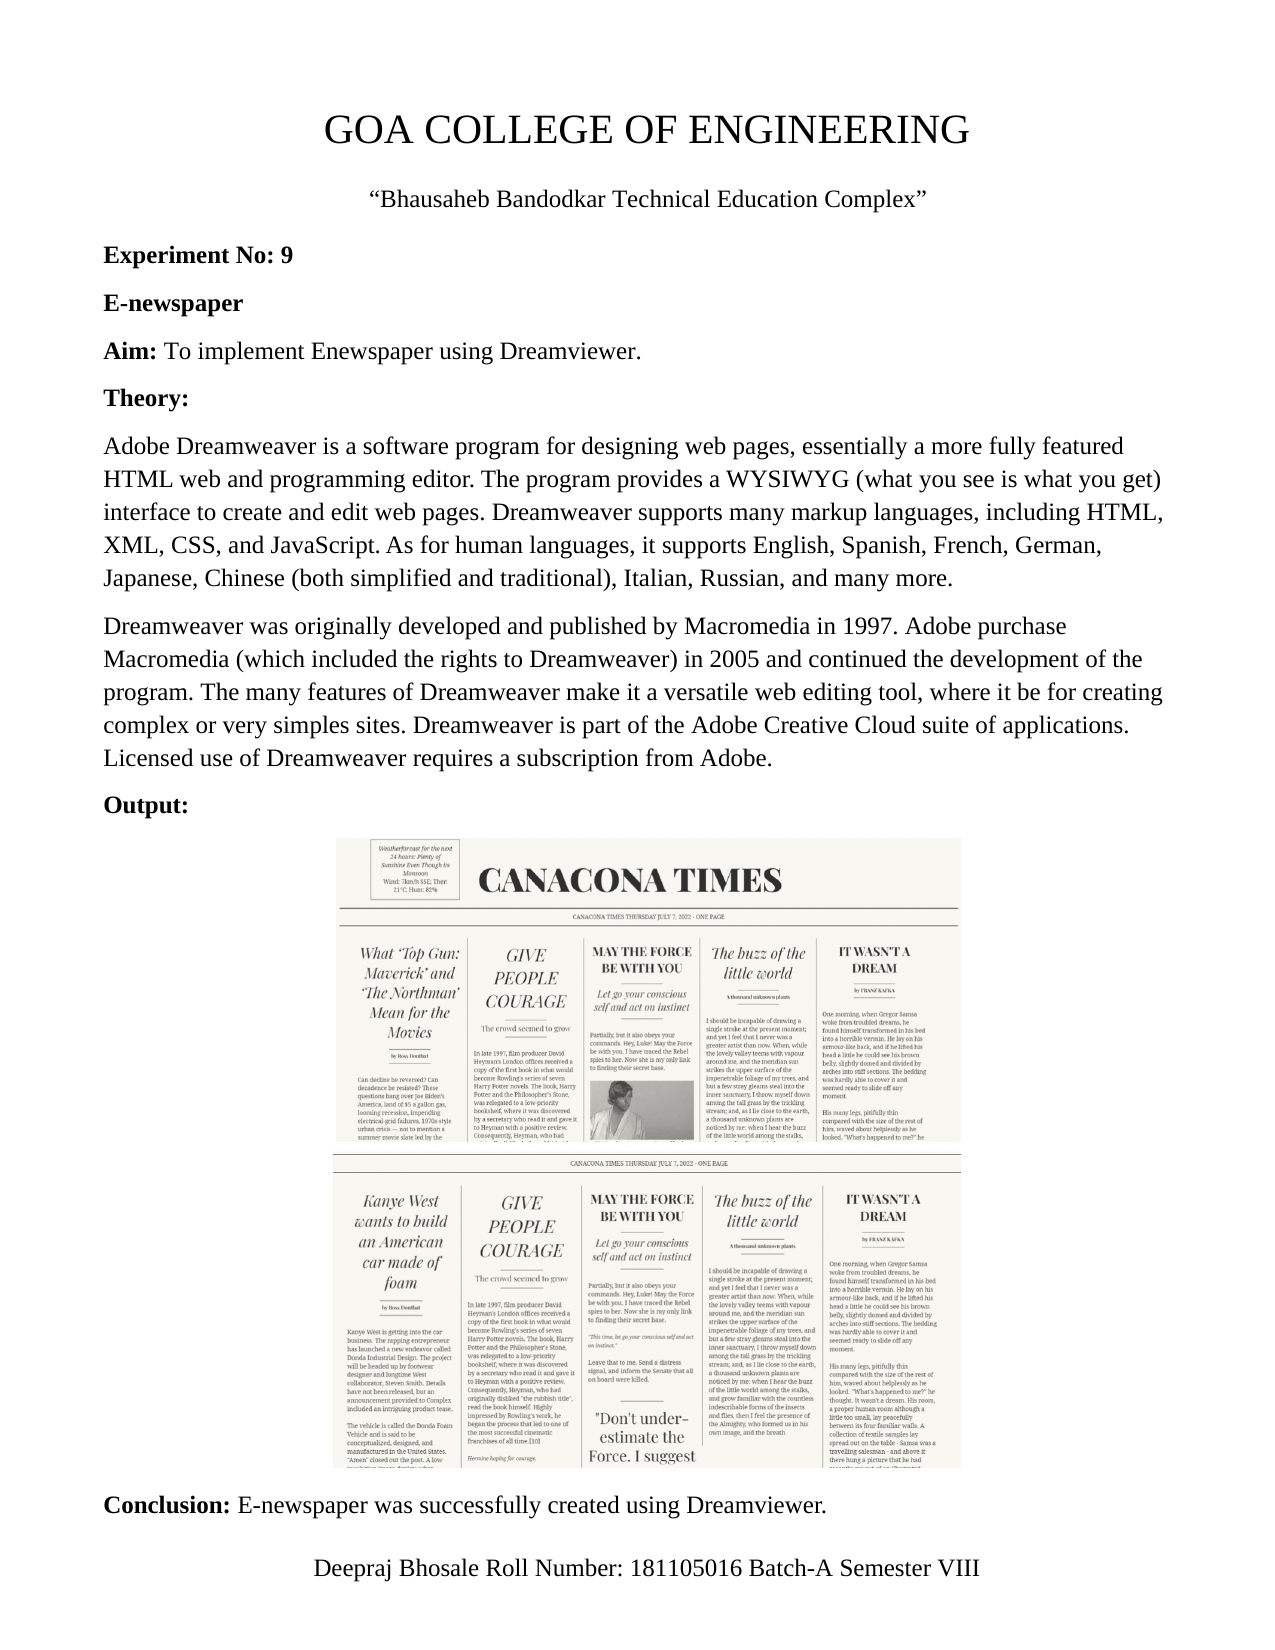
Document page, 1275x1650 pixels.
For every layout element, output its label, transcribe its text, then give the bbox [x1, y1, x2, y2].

text E-newspaper [103, 288, 1191, 317]
text Aim: To implement Enewspaper using Dreamviewer. [103, 336, 1191, 364]
text Theory: [103, 383, 1191, 412]
picture [332, 838, 961, 1469]
text Output: [103, 791, 1191, 819]
text Conclusion: E-newspaper was successfully created using Dreamviewer. [103, 1490, 1191, 1518]
text Adobe Dreamweaver is a software program for designing web pages, essentially a more fully featured HTML web and programming editor. The program provides a WYSIWYG (what you see is what you get) interface to create and edit web pages. Dreamweaver supports many markup languages, including HTML, XML, CSS, and JavaScript. As for human languages, it supports English, Spanish, French, German, Japanese, Chinese (both simplified and traditional), Italian, Russian, and many more. [103, 431, 1191, 592]
text Dreamweaver was originally developed and published by Macromedia in 1997. Adobe purchase Macromedia (which included the rights to Dreamweaver) in 2005 and continued the development of the program. The many features of Dreamweaver make it a versatile web editing tool, where it be for creating complex or very simples sites. Dreamweaver is part of the Adobe Creative Cloud suite of applications. Licensed use of Dreamweaver requires a subscription from Adobe. [103, 611, 1191, 772]
text Experiment No: 9 [103, 240, 1191, 269]
